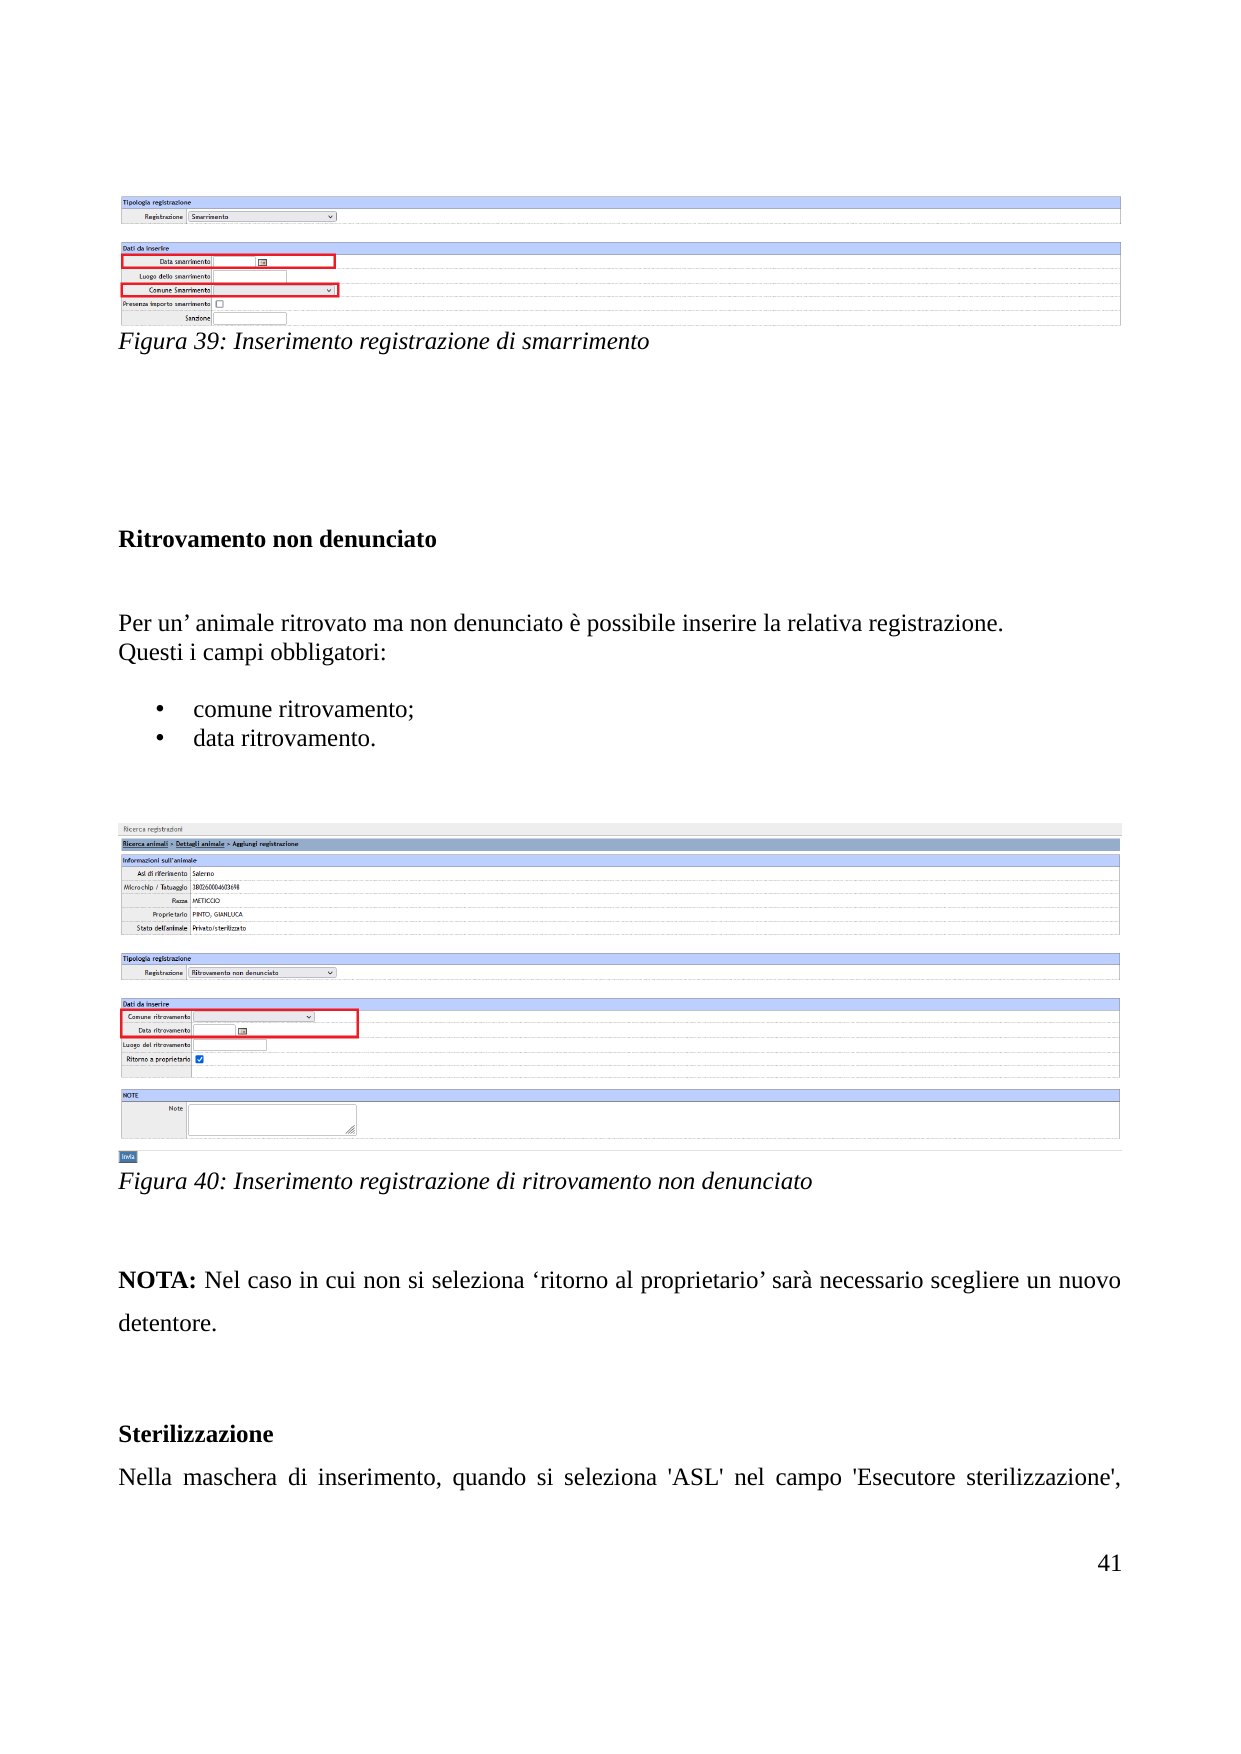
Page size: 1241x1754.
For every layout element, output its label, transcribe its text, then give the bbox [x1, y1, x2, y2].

text Figura 39: Inserimento registrazione di smarrimento [118, 327, 1122, 355]
list comune ritrovamento; [156, 694, 1122, 723]
text Questi i campi obbligatori: [118, 637, 1122, 666]
text NOTA: Nel caso in cui non si seleziona ‘ritorno al proprietario’ sarà necessario scegliere un nuovo detentore. [118, 1265, 1122, 1337]
text Sterilizzazione Nella maschera di inserimento, quando si seleziona 'ASL' nel campo 'Esecutore sterilizzazione', [118, 1419, 1122, 1491]
text Per un’ animale ritrovato ma non denunciato è possibile inserire la relativa registrazione. [118, 608, 1122, 637]
list data ritrovamento. [156, 723, 1122, 752]
text Ritrovamento non denunciato [118, 524, 1122, 553]
text Figura 40: Inserimento registrazione di ritrovamento non denunciato [118, 1167, 1122, 1195]
